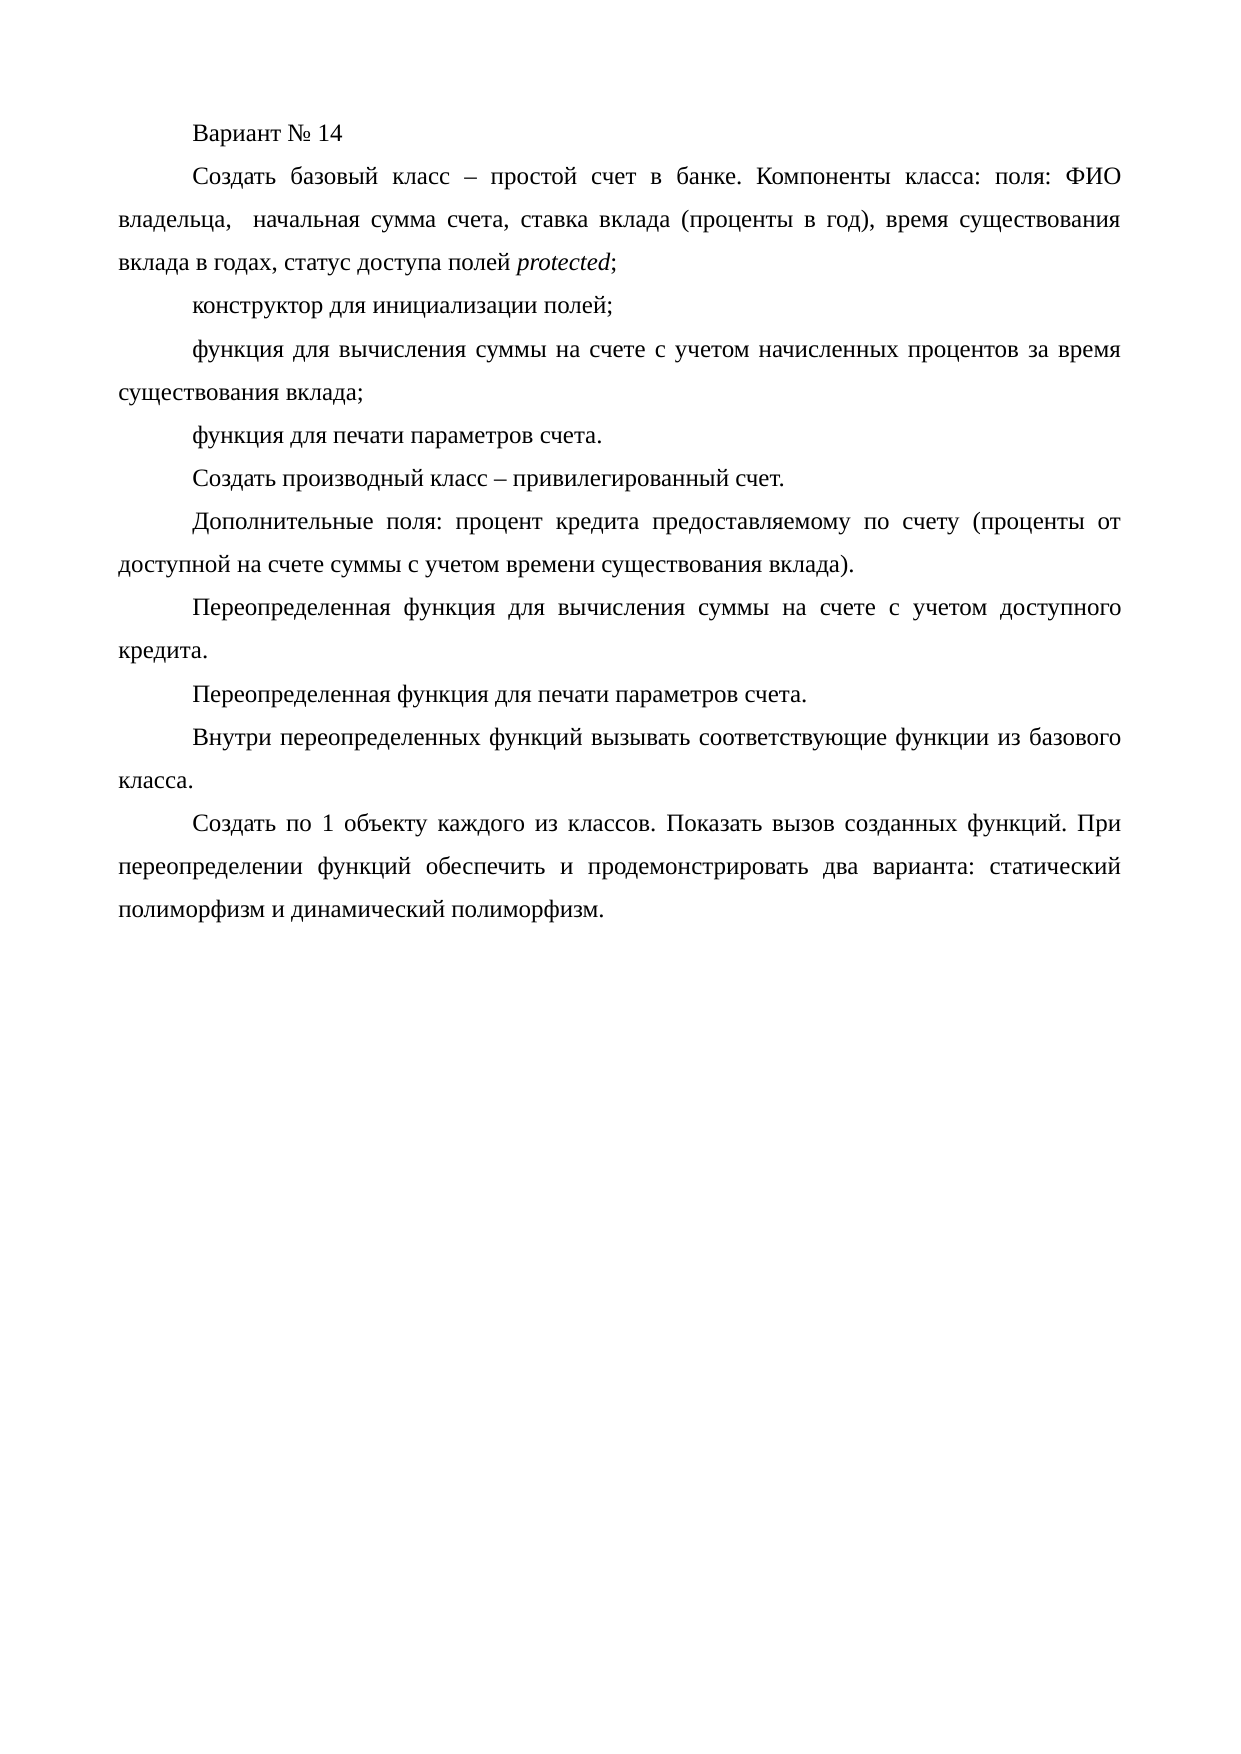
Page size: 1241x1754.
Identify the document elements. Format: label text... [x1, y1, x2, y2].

text функция для вычисления суммы на счете с учетом начисленных процентов за время существования вклада; [118, 334, 1122, 406]
text Создать производный класс – привилегированный счет. [118, 463, 1122, 492]
text Создать по 1 объекту каждого из классов. Показать вызов созданных функций. При переопределении функций обеспечить и продемонстрировать два варианта: статический полиморфизм и динамический полиморфизм. [118, 808, 1122, 923]
text Переопределенная функция для печати параметров счета. [118, 679, 1122, 707]
text Внутри переопределенных функций вызывать соответствующие функции из базового класса. [118, 722, 1122, 794]
text функция для печати параметров счета. [118, 420, 1122, 449]
text Вариант № 14 [118, 118, 1122, 147]
text Дополнительные поля: процент кредита предоставляемому по счету (проценты от доступной на счете суммы с учетом времени существования вклада). [118, 506, 1122, 578]
text конструктор для инициализации полей; [118, 291, 1122, 319]
text Создать базовый класс – простой счет в банке. Компоненты класса: поля: ФИО владельца, начальная сумма счета, ставка вклада (проценты в год), время существования вклада в годах, статус доступа полей protected; [118, 161, 1122, 276]
text Переопределенная функция для вычисления суммы на счете с учетом доступного кредита. [118, 592, 1122, 664]
